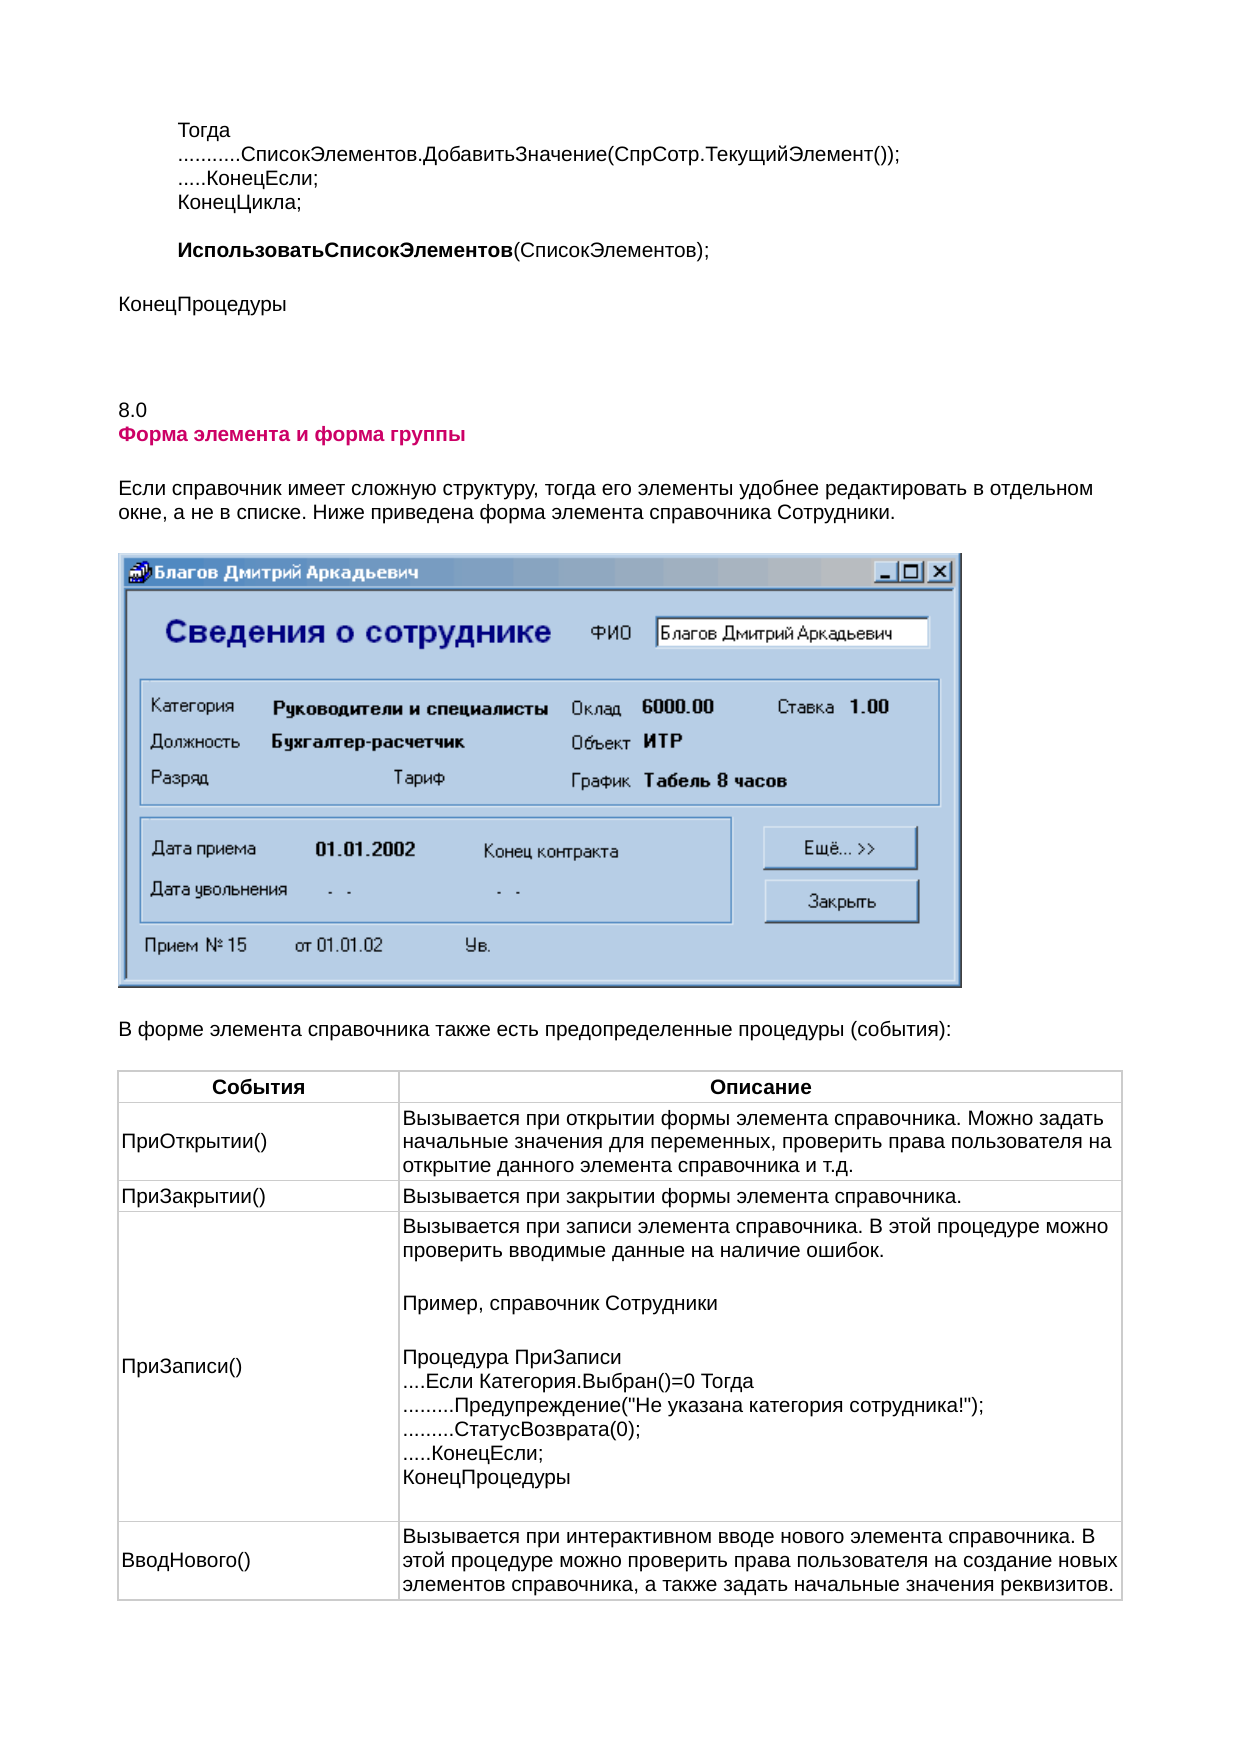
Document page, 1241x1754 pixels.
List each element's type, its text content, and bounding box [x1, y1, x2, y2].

table_cell Вызывается при открытии формы элемента справочника. Можно задать начальные значения для переменных, проверить права пользователя на открытие данного элемента справочника и т.д. [400, 1103, 1121, 1180]
text Форма элемента и форма группы [118, 422, 1122, 446]
text В форме элемента справочника также есть предопределенные процедуры (события): [118, 1017, 1122, 1041]
text Если справочник имеет сложную структуру, тогда его элементы удобнее редактировать в отдельном окне, а не в списке. Ниже приведена форма элемента справочника Сотрудники. [118, 476, 1122, 523]
text 8.0 [118, 398, 1122, 422]
table_cell ПриЗаписи() [119, 1212, 398, 1521]
table_header Описание [400, 1072, 1121, 1102]
picture [118, 553, 962, 988]
table_cell Вызывается при закрытии формы элемента справочника. [400, 1181, 1121, 1211]
table_cell ПриЗакрытии() [119, 1181, 398, 1211]
table_cell ПриОткрытии() [119, 1103, 398, 1180]
table_header События [119, 1072, 398, 1102]
text Тогда ...........СписокЭлементов.ДобавитьЗначение(СпрСотр.ТекущийЭлемент()); .....КонецЕсли; КонецЦикла; ИспользоватьСписокЭлементов(СписокЭлементов); [177, 118, 1063, 262]
table_cell Вызывается при записи элемента справочника. В этой процедуре можно проверить вводимые данные на наличие ошибок. Пример, справочник Сотрудники Процедура ПриЗаписи ....Если Категория.Выбран()=0 Тогда .........Предупреждение("Не указана категория сотрудника!"); .........СтатусВозврата(0); .....КонецЕсли; КонецПроцедуры [400, 1212, 1121, 1521]
table_cell Вызывается при интерактивном вводе нового элемента справочника. В этой процедуре можно проверить права пользователя на создание новых элементов справочника, а также задать начальные значения реквизитов. [400, 1522, 1121, 1599]
text КонецПроцедуры [118, 291, 1122, 315]
table_cell ВводНового() [119, 1522, 398, 1599]
